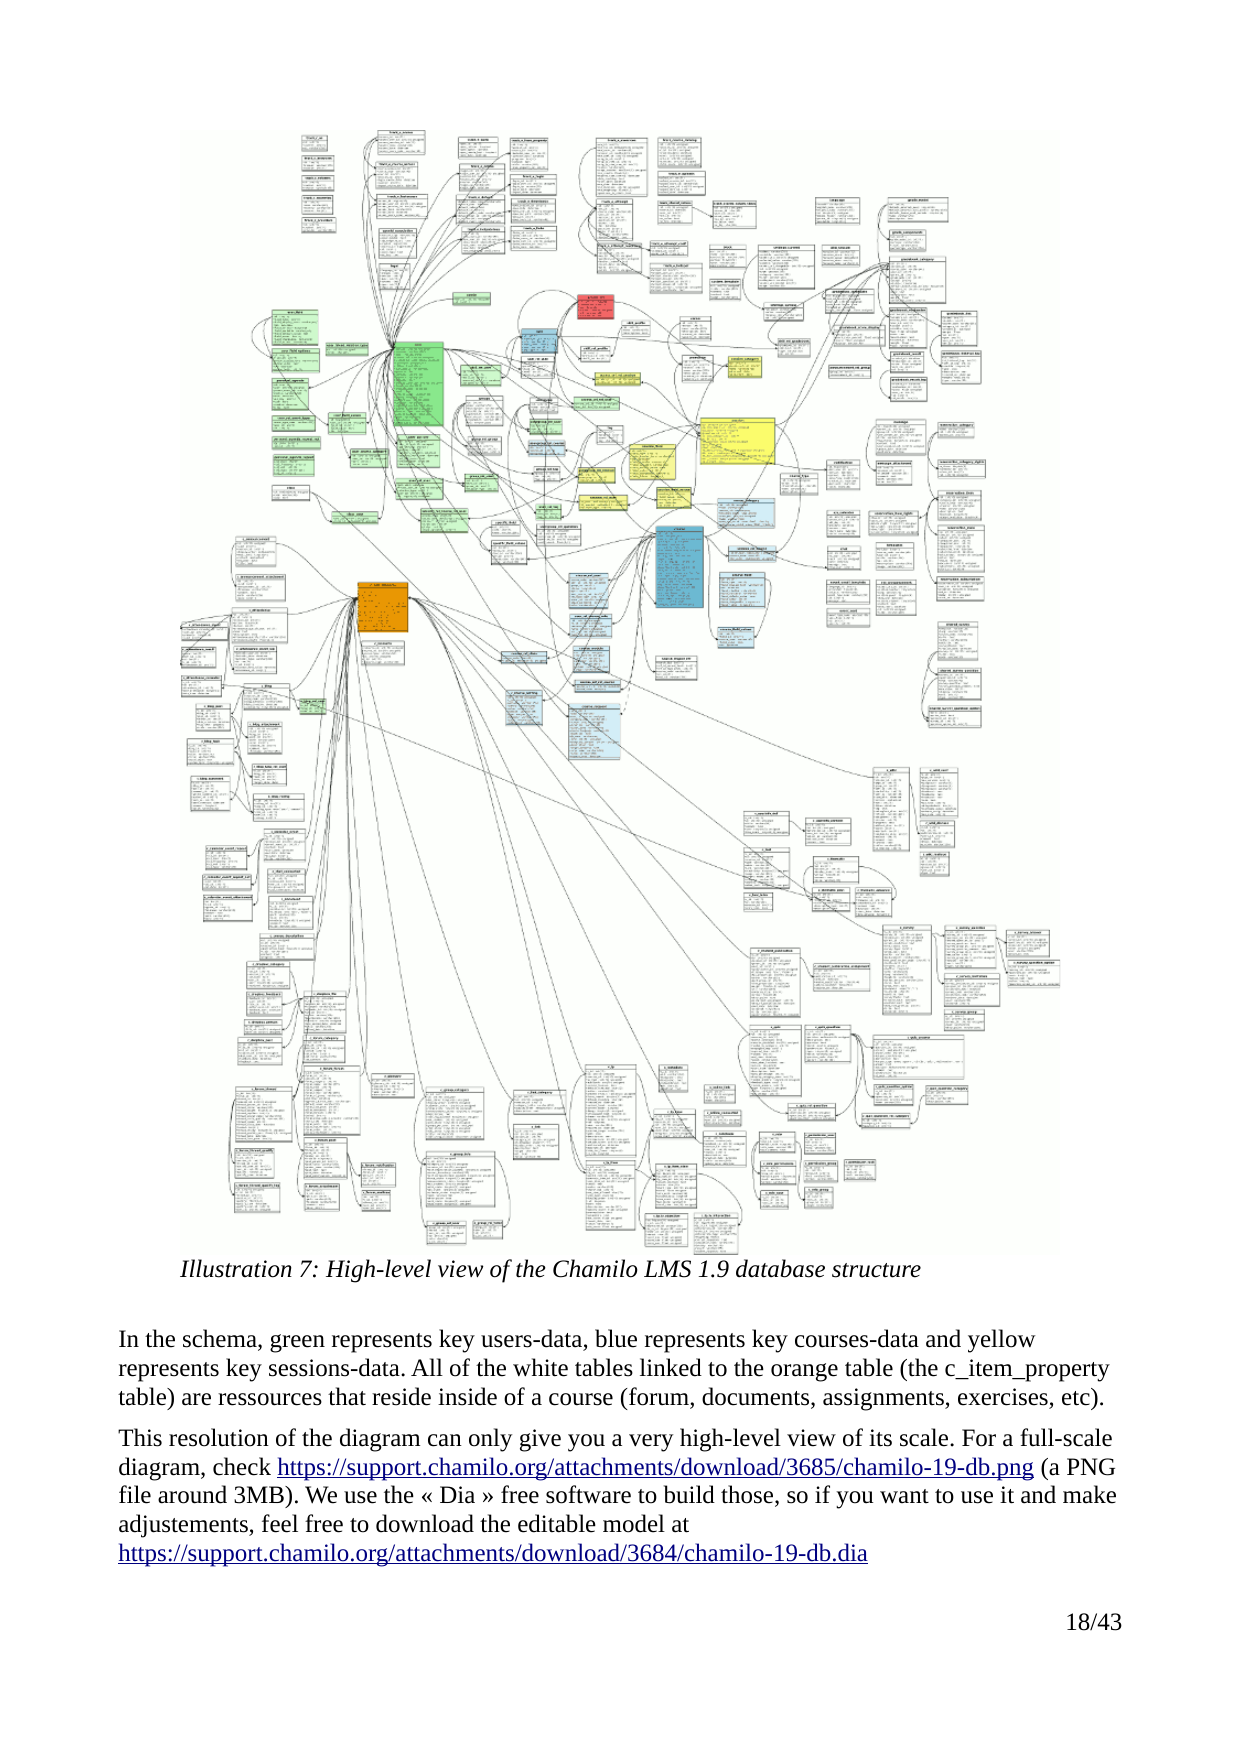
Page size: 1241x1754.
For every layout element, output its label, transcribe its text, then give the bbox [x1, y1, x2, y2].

text This resolution of the diagram can only give you a very high-level view of its scale. For a full-scale diagram, check https://support.chamilo.org/attachments/download/3685/chamilo-19-db.png (a PNG file around 3MB). We use the « Dia » free software to build those, so if you want to use it and make adjustements, feel free to download the editable model at https://support.chamilo.org/attachments/download/3684/chamilo-19-db.dia [118, 1423, 1122, 1567]
picture [180, 130, 1061, 1255]
text In the schema, green represents key users-data, blue represents key courses-data and yellow represents key sessions-data. All of the white tables linked to the orange table (the c_item_property table) are ressources that reside inside of a course (forum, documents, assignments, exercises, etc). [118, 1324, 1122, 1410]
text Illustration 7: High-level view of the Chamilo LMS 1.9 database structure [180, 1255, 1060, 1283]
